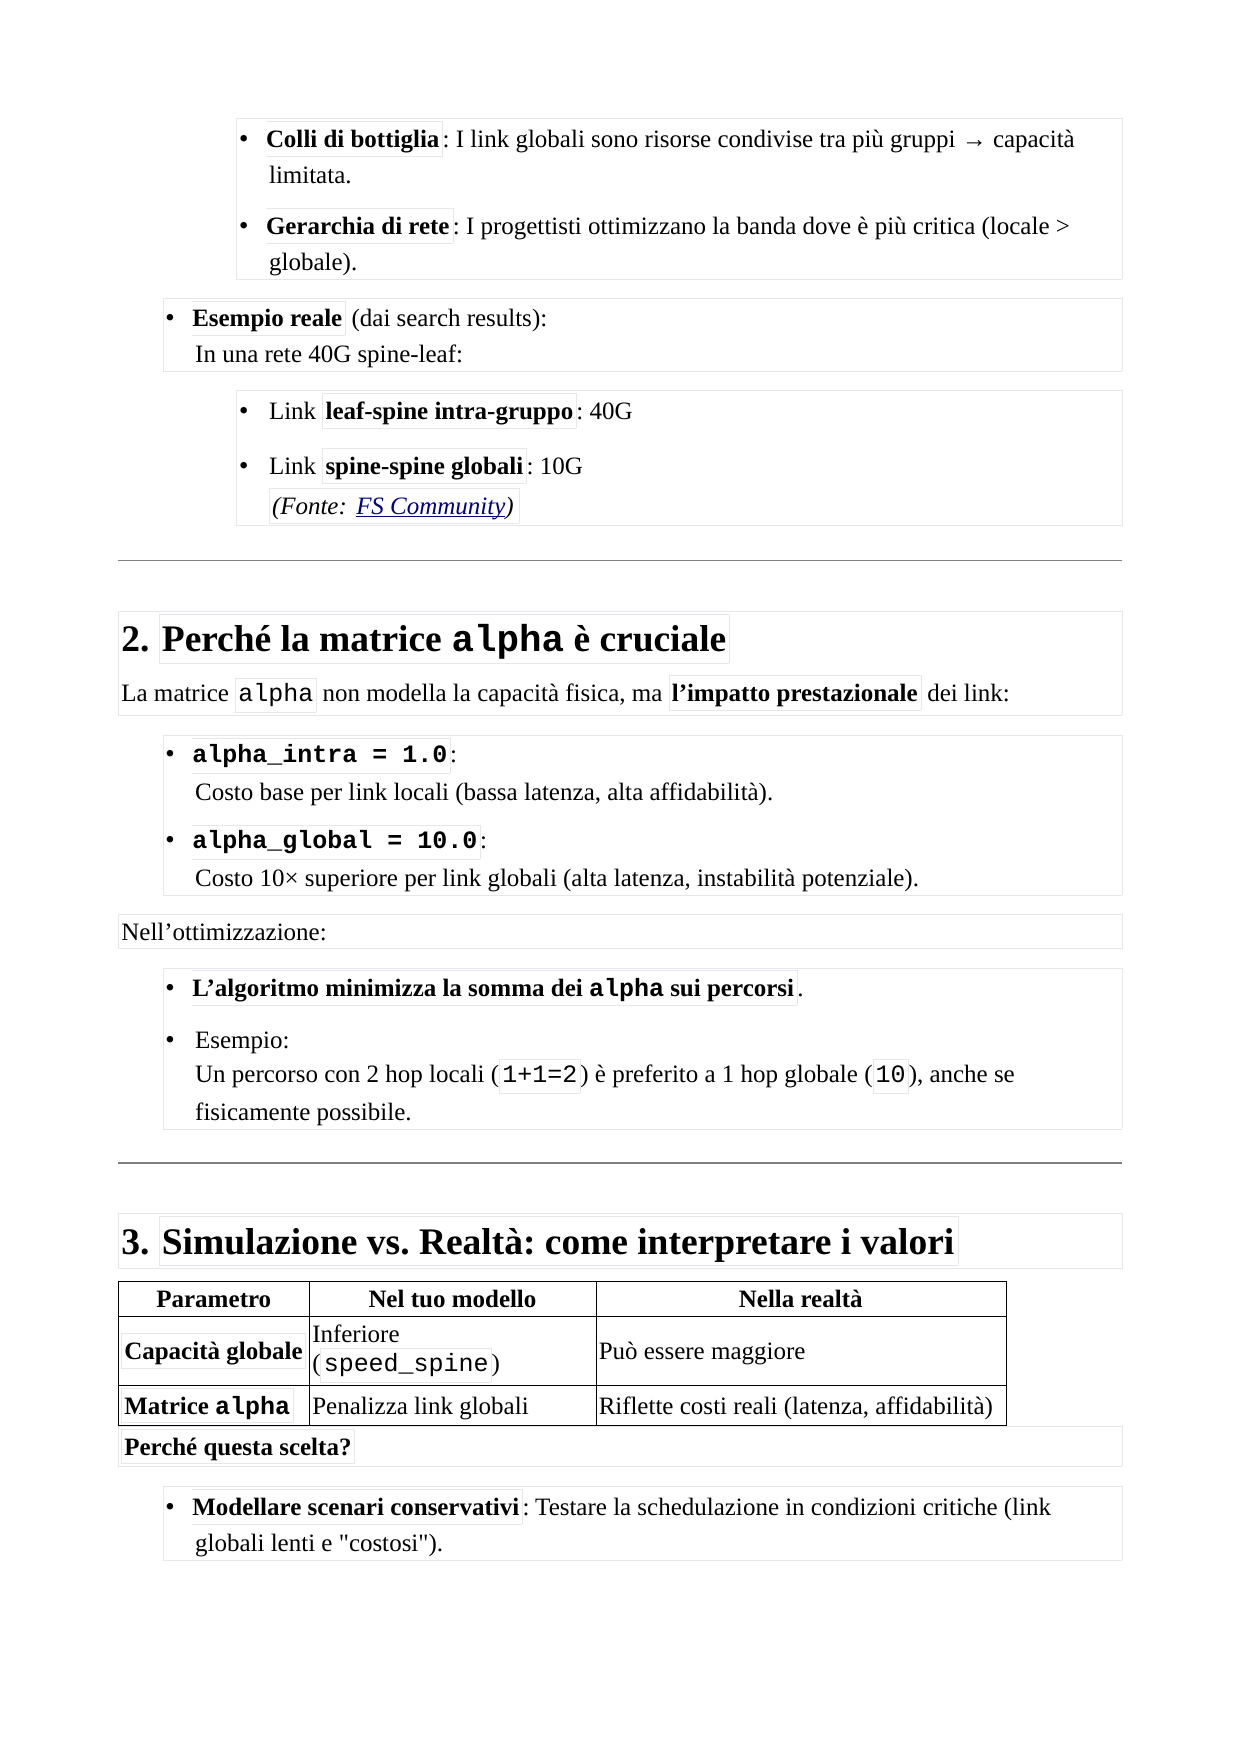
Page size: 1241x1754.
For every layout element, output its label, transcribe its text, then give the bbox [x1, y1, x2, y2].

table_cell Riflette costi reali (latenza, affidabilità) [597, 1386, 1006, 1425]
text Nell’ottimizzazione: [119, 915, 1122, 948]
text La matrice alpha non modella la capacità fisica, ma l’impatto prestazionale dei link: [119, 672, 1122, 715]
table_cell Penalizza link globali [310, 1386, 596, 1425]
table_cell Matrice alpha [119, 1386, 309, 1425]
text Perché questa scelta? [119, 1427, 1122, 1466]
list alpha_intra = 1.0: Costo base per link locali (bassa latenza, alta affidabilità). [164, 736, 1122, 806]
list Colli di bottiglia: I link globali sono risorse condivise tra più gruppi → capacità limitata. [237, 119, 1122, 189]
table_cell Capacità globale [119, 1317, 309, 1385]
table_cell Può essere maggiore [597, 1317, 1006, 1385]
subtitle 2. Perché la matrice alpha è cruciale [119, 612, 1122, 663]
list Link spine-spine globali: 10G (Fonte: FS Community) [237, 445, 1122, 525]
list alpha_global = 10.0: Costo 10× superiore per link globali (alta latenza, instabilità potenziale). [164, 821, 1122, 895]
list Gerarchia di rete: I progettisti ottimizzano la banda dove è più critica (locale > globale). [237, 205, 1122, 279]
list Esempio reale (dai search results): In una rete 40G spine-leaf: [164, 299, 1122, 371]
list L’algoritmo minimizza la somma dei alpha sui percorsi. [164, 969, 1122, 1005]
table_cell Inferiore (speed_spine) [310, 1317, 596, 1385]
list Esempio: Un percorso con 2 hop locali (1+1=2) è preferito a 1 hop globale (10), anche se fisicamente possibile. [164, 1022, 1122, 1129]
table_header Nella realtà [597, 1282, 1006, 1316]
table_header Nel tuo modello [310, 1282, 596, 1316]
list Link leaf-spine intra-gruppo: 40G [237, 391, 1122, 428]
list Modellare scenari conservativi: Testare la schedulazione in condizioni critiche (link globali lenti e "costosi"). [164, 1487, 1122, 1560]
table_header Parametro [119, 1282, 309, 1316]
subtitle 3. Simulazione vs. Realtà: come interpretare i valori [119, 1214, 1122, 1268]
